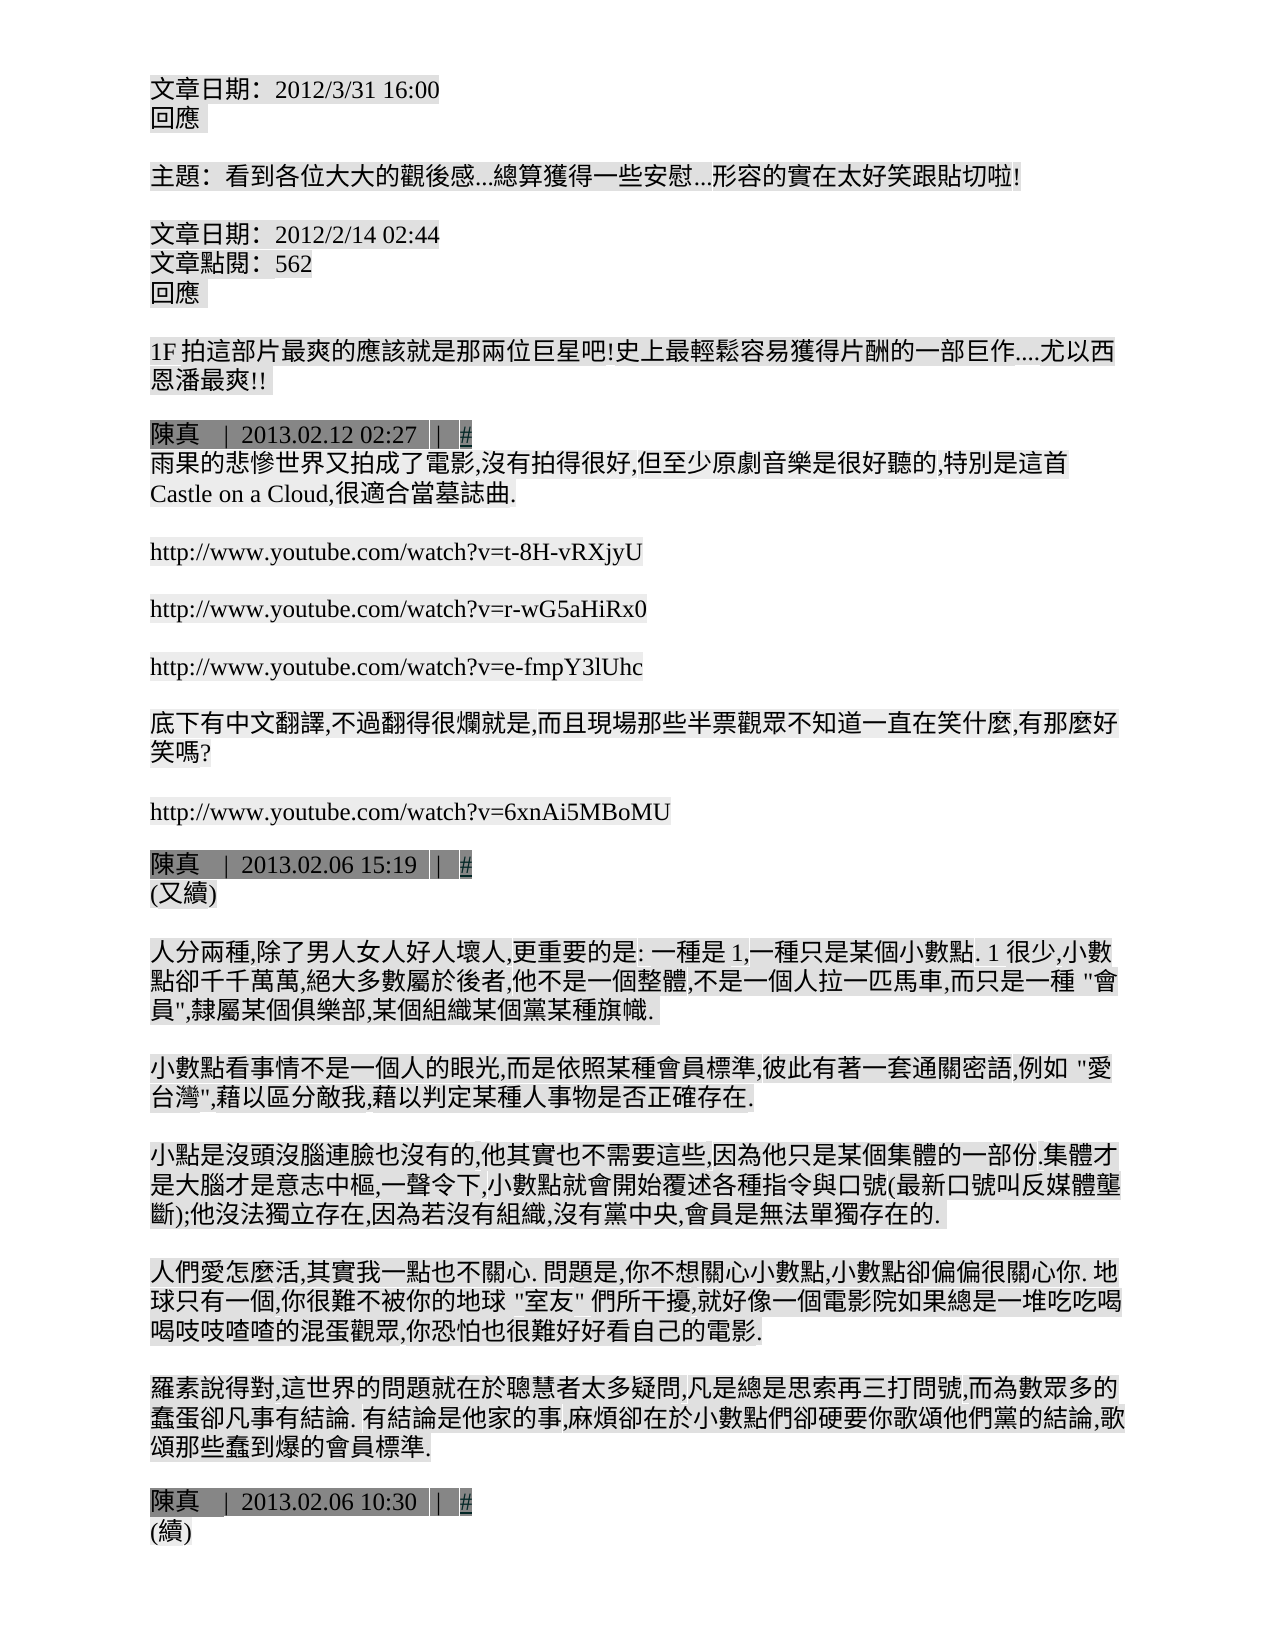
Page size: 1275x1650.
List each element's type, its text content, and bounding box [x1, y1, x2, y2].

text 陳真 | 2013.02.06 15:19 | # [150, 850, 1125, 879]
text 陳真 | 2013.02.12 02:27 | # [150, 420, 1125, 449]
text 文章日期：2012/3/31 16:00 回應 主題：看到各位大大的觀後感...總算獲得一些安慰...形容的實在太好笑跟貼切啦! 文章日期：2012/2/14 02:44 文章點閱：562 回應 1F拍這部片最爽的應該就是那兩位巨星吧!史上最輕鬆容易獲得片酬的一部巨作....尤以西恩潘最爽!! [150, 75, 1125, 395]
text (續) 既然話語不願產生影響為何仍要說出? 那是因為不願影響是指不影響內容,而非不影響形式. 我教你怎麼做數學的目的,並不是要你記住某一道題的答案(內容),答案一點都不重要,重要的是你自己到底會不會解題. 的確有些東西之所以存在是為了消失,傅科說:"我希望我的思想與作品在它們被使用過後就像爆竹一樣燃為灰燼." 但絕大多數蠢蛋或混蛋卻希望自己的思想與作品被貼在牆上當春聯搞裝飾. 很多人反英雄反獨裁反這個反那個反到最後的目的無非只是希望自己成為英雄成為他原先所反對的那個東西. 我看那些高唱眾生平等的所謂大師們,最後卻巍巍峨峨地高人一等而不以為恥. 市面上話語眾多,理想多如狗毛滿天飛,其所存在的目的往往不但不是為了消失,反倒是為了壯大我方勢力,消滅異己,最好是殺個片甲不留讓對方一點聲音也發不出來. 幹它媽的所謂反媒體壟斷便是如此. 愛台灣這一派都已大獲全勝如雷灌耳了,卻還要把異聲趕盡殺絕. 參與這類掛羊頭賣狗肉的所謂 "運動" 者,不是別有政治居心(打擊統派),就是頭殼壞去智能顯然有問題,他不知道自己在幹什麼. 在華人圈子裏,這類人士永不缺貨,所謂獨立思考大概離我們還有十億八千萬光年那麼遙遠, "放眼望去皆是愚人"(某人詩句我忘了是誰),所謂 "進步" 不過就是把這面旗換成那面旗,然後繼續蠢血沸騰地喊打喊殺搖旗吶喊. 過去那些忠黨愛國的青年男女,跟現在這些綠衛兵們,純粹是同卵雙生,思想與人品之低劣,今昔兩造看不出任何差異,差別只是過去舉藍旗現在扛綠旗,反動與愚昧本質卻完全一致. [150, 1517, 1125, 1575]
text 陳真 | 2013.02.06 10:30 | # [150, 1487, 1125, 1517]
text 雨果的悲慘世界又拍成了電影,沒有拍得很好,但至少原劇音樂是很好聽的,特別是這首Castle on a Cloud,很適合當墓誌曲. http://www.youtube.com/watch?v=t-8H-vRXjyU http://www.youtube.com/watch?v=r-wG5aHiRx0 http://www.youtube.com/watch?v=e-fmpY3lUhc 底下有中文翻譯,不過翻得很爛就是,而且現場那些半票觀眾不知道一直在笑什麼,有那麼好笑嗎? http://www.youtube.com/watch?v=6xnAi5MBoMU [150, 449, 1125, 825]
text (又續) 人分兩種,除了男人女人好人壞人,更重要的是: 一種是1,一種只是某個小數點. 1 很少,小數點卻千千萬萬,絕大多數屬於後者,他不是一個整體,不是一個人拉一匹馬車,而只是一種 "會員",隸屬某個俱樂部,某個組織某個黨某種旗幟. 小數點看事情不是一個人的眼光,而是依照某種會員標準,彼此有著一套通關密語,例如 "愛台灣",藉以區分敵我,藉以判定某種人事物是否正確存在. 小點是沒頭沒腦連臉也沒有的,他其實也不需要這些,因為他只是某個集體的一部份.集體才是大腦才是意志中樞,一聲令下,小數點就會開始覆述各種指令與口號(最新口號叫反媒體壟斷);他沒法獨立存在,因為若沒有組織,沒有黨中央,會員是無法單獨存在的. 人們愛怎麼活,其實我一點也不關心. 問題是,你不想關心小數點,小數點卻偏偏很關心你. 地球只有一個,你很難不被你的地球 "室友" 們所干擾,就好像一個電影院如果總是一堆吃吃喝喝吱吱喳喳的混蛋觀眾,你恐怕也很難好好看自己的電影. 羅素說得對,這世界的問題就在於聰慧者太多疑問,凡是總是思索再三打問號,而為數眾多的蠢蛋卻凡事有結論. 有結論是他家的事,麻煩卻在於小數點們卻硬要你歌頌他們黨的結論,歌頌那些蠢到爆的會員標準. [150, 879, 1125, 1462]
